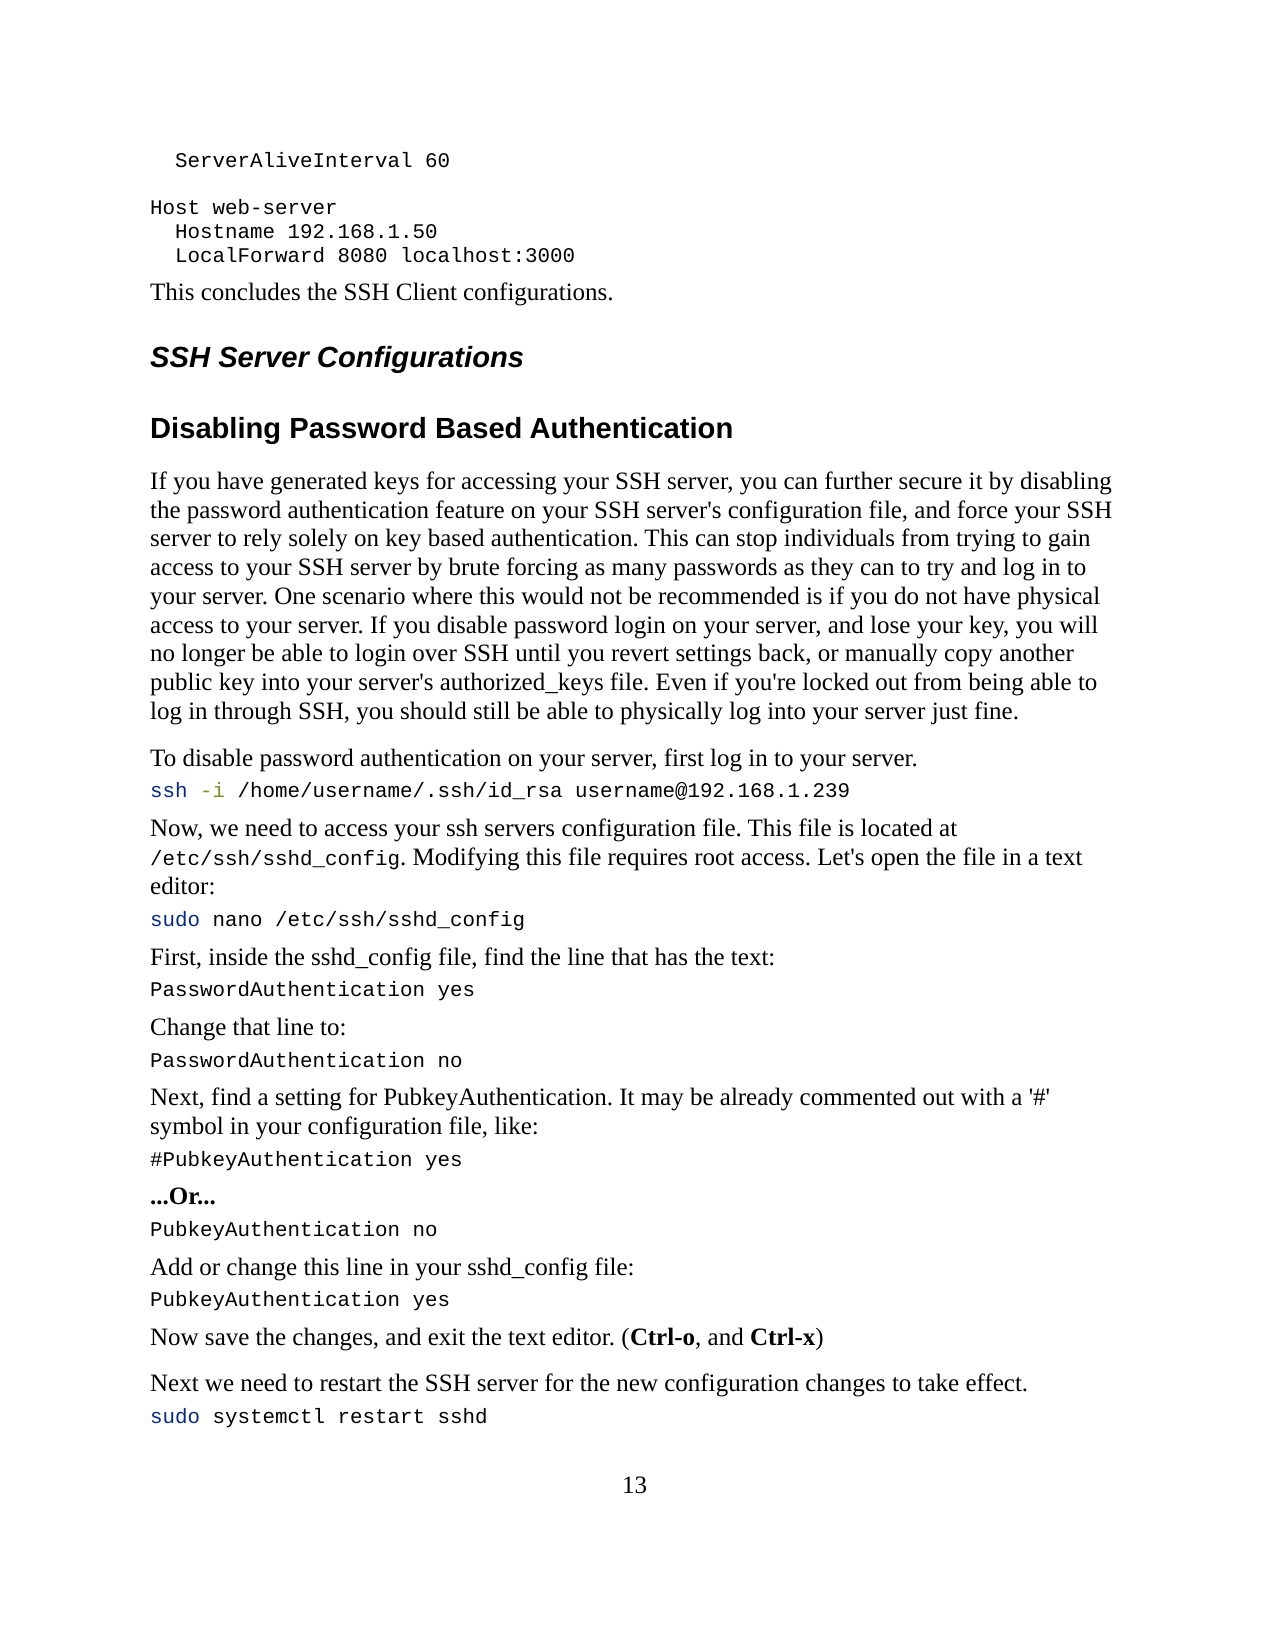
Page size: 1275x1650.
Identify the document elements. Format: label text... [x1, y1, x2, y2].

text PasswordAuthentication yes [150, 979, 1125, 1003]
text ssh -i /home/username/.ssh/id_rsa username@192.168.1.239 [150, 780, 1125, 804]
text Now, we need to access your ssh servers configuration file. This file is located at /etc/ssh/sshd_config. Modifying this file requires root access. Let's open the file in a text editor: [150, 813, 1125, 900]
text To disable password authentication on your server, first log in to your server. [150, 743, 1125, 771]
text PubkeyAuthentication yes [150, 1289, 1125, 1313]
text ServerAliveInterval 60 [150, 150, 1125, 174]
text Host web-server [150, 197, 1125, 221]
subtitle SSH Server Configurations [150, 340, 1125, 373]
text #PubkeyAuthentication yes [150, 1149, 1125, 1172]
text Next we need to restart the SSH server for the new configuration changes to take effect. [150, 1368, 1125, 1397]
text PasswordAuthentication no [150, 1049, 1125, 1073]
subtitle Disabling Password Based Authentication [150, 411, 1125, 444]
text Hostname 192.168.1.50 [150, 221, 1125, 244]
text LocalForward 8080 localhost:3000 [150, 244, 1125, 268]
text This concludes the SSH Client configurations. [150, 277, 1125, 306]
text Now save the changes, and exit the text editor. (Ctrl-o, and Ctrl-x) [150, 1322, 1125, 1351]
text If you have generated keys for accessing your SSH server, you can further secure it by disabling the password authentication feature on your SSH server's configuration file, and force your SSH server to rely solely on key based authentication. This can stop individuals from trying to gain access to your SSH server by brute forcing as many passwords as they can to try and log in to your server. One scenario where this would not be recommended is if you do not have physical access to your server. If you disable password login on your server, and lose your key, you will no longer be able to login over SSH until you revert settings back, or manually copy another public key into your server's authorized_keys file. Even if you're locked out from being able to log in through SSH, you should still be able to physically log into your server just fine. [150, 466, 1125, 725]
text ...Or... [150, 1181, 1125, 1210]
text Change that line to: [150, 1012, 1125, 1041]
text sudo nano /etc/ssh/sshd_config [150, 909, 1125, 933]
text Next, find a setting for PubkeyAuthentication. It may be already commented out with a '#' symbol in your configuration file, like: [150, 1082, 1125, 1140]
text sudo systemctl restart sshd [150, 1406, 1125, 1430]
text PubkeyAuthentication no [150, 1219, 1125, 1243]
text Add or change this line in your sshd_config file: [150, 1252, 1125, 1280]
text First, inside the sshd_config file, find the line that has the text: [150, 942, 1125, 970]
